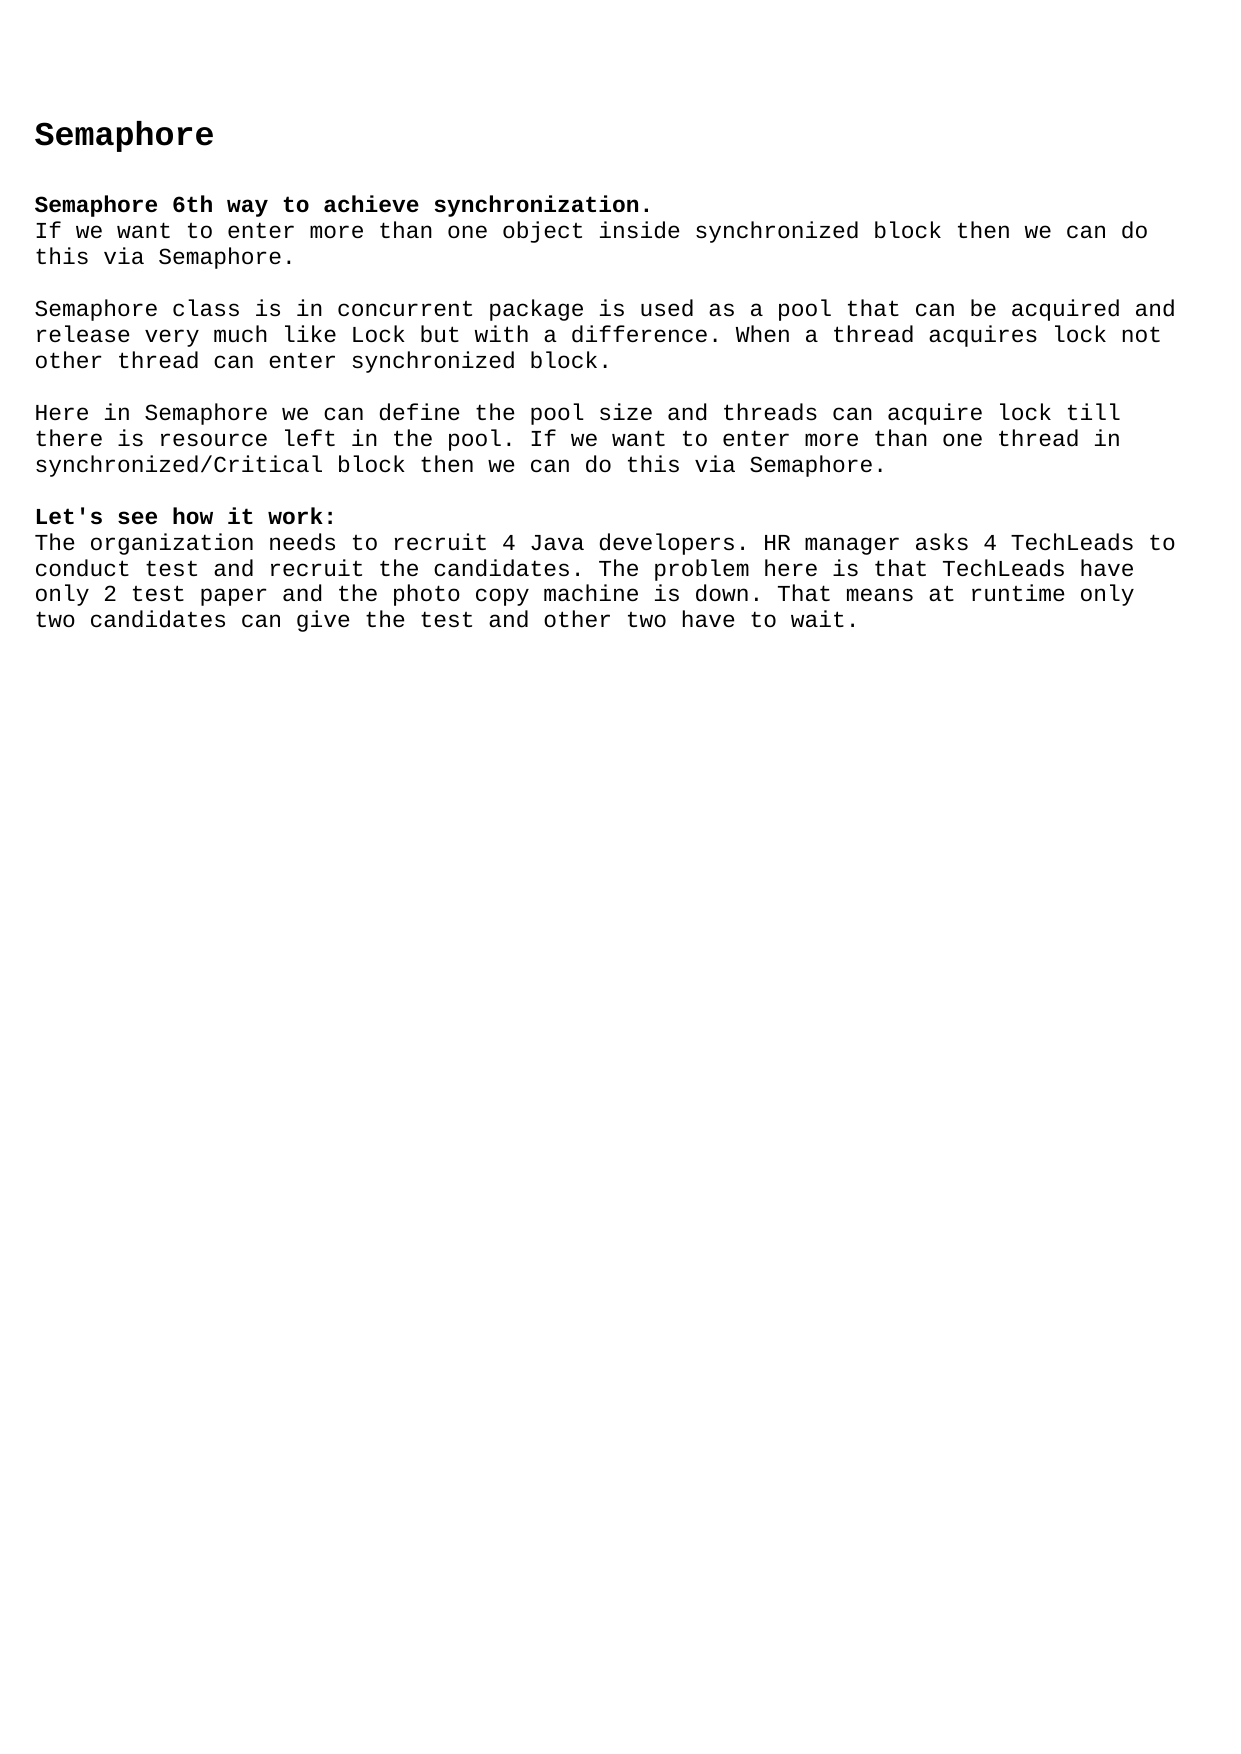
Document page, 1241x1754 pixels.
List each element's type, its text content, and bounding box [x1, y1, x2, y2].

text Semaphore [34, 118, 1187, 156]
text If we want to enter more than one object inside synchronized block then we can do this via Semaphore. [34, 220, 1187, 272]
text Here in Semaphore we can define the pool size and threads can acquire lock till there is resource left in the pool. If we want to enter more than one thread in synchronized/Critical block then we can do this via Semaphore. [34, 401, 1187, 479]
text Semaphore 6th way to achieve synchronization. [34, 194, 1187, 220]
text Let's see how it work: [34, 505, 1187, 531]
text The organization needs to recruit 4 Java developers. HR manager asks 4 TechLeads to conduct test and recruit the candidates. The problem here is that TechLeads have only 2 test paper and the photo copy machine is down. That means at runtime only two candidates can give the test and other two have to wait. [34, 531, 1187, 635]
text Semaphore class is in concurrent package is used as a pool that can be acquired and release very much like Lock but with a difference. When a thread acquires lock not other thread can enter synchronized block. [34, 297, 1187, 375]
